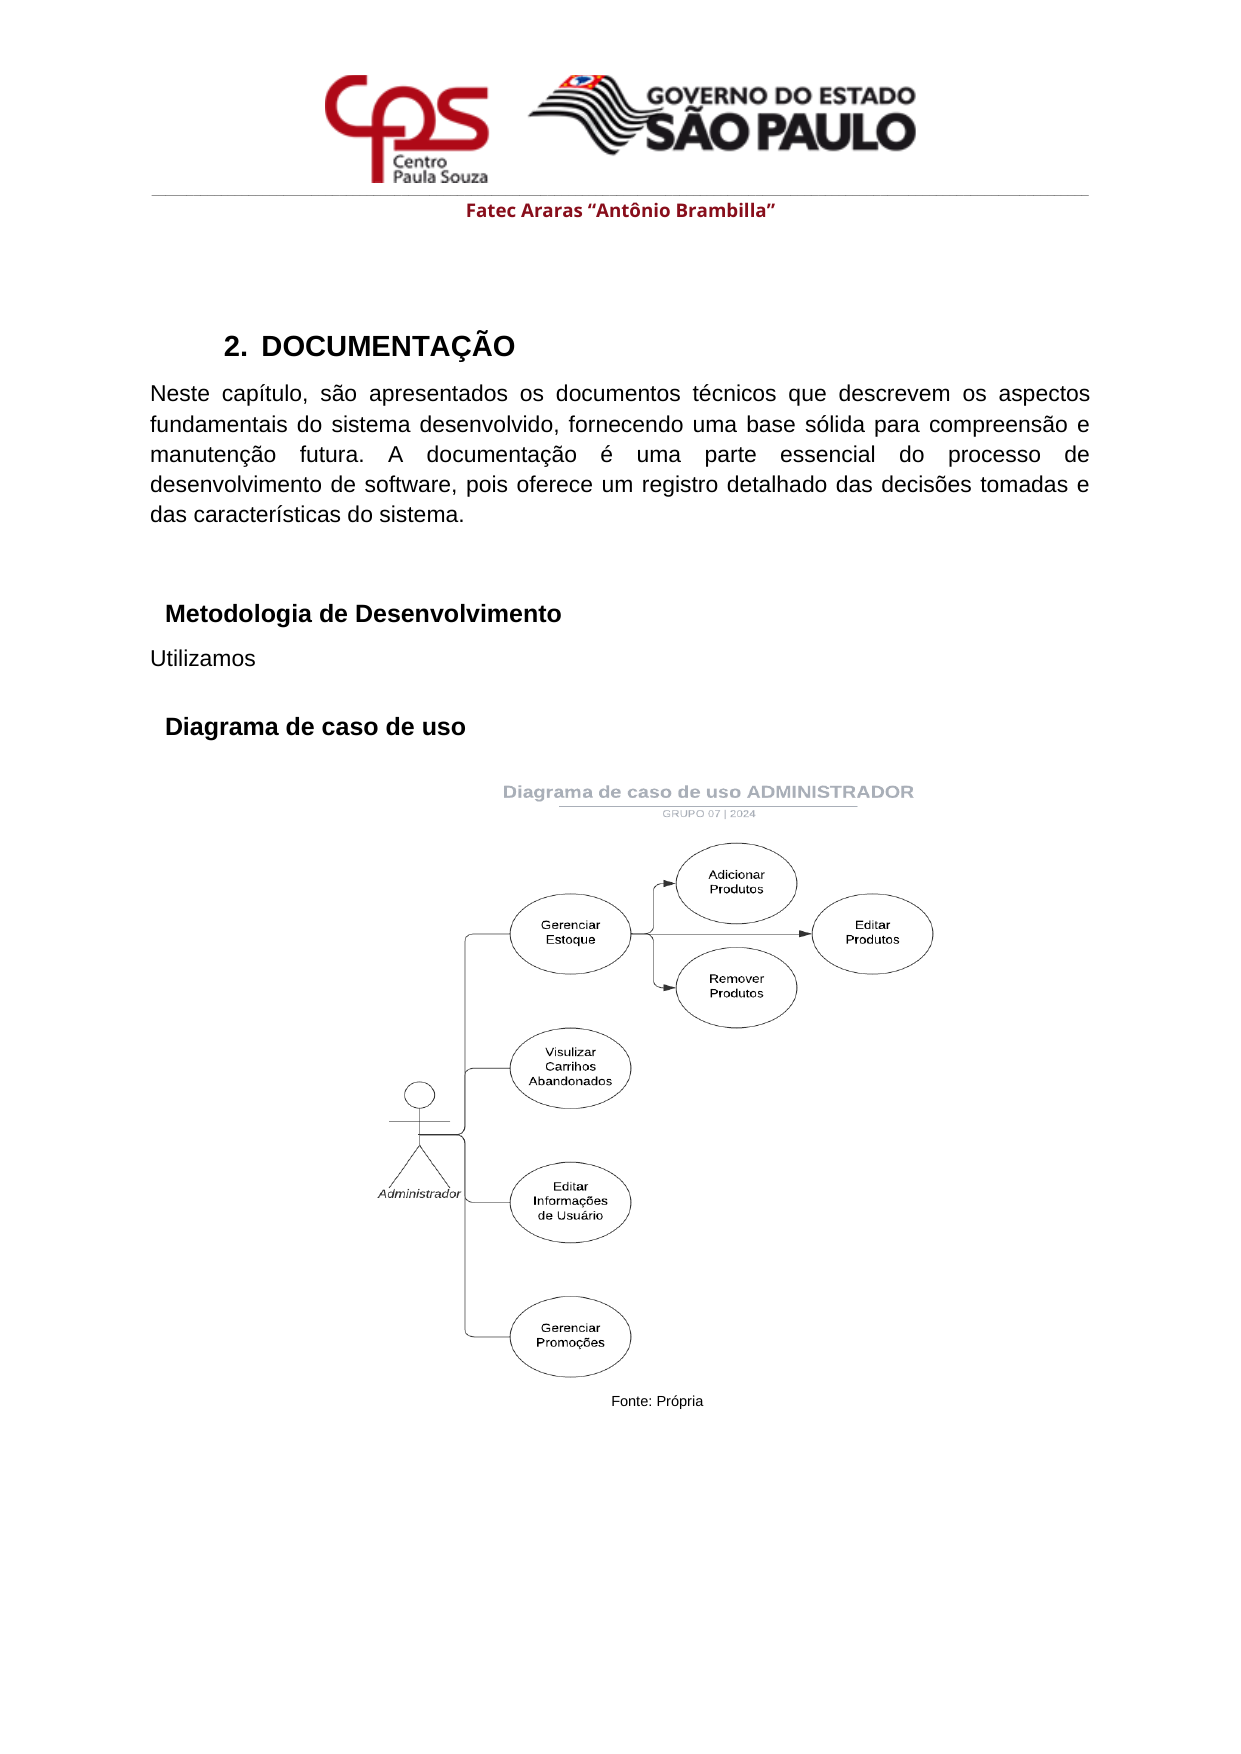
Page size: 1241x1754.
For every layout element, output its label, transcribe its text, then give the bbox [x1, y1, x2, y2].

subtitle Metodologia de Desenvolvimento [165, 599, 1091, 628]
text Utilizamos [150, 644, 1091, 671]
subtitle DOCUMENTAÇÃO [224, 329, 1091, 363]
text Neste capítulo, são apresentados os documentos técnicos que descrevem os aspectos fundamentais do sistema desenvolvido, fornecendo uma base sólida para compreensão e manutenção futura. A documentação é uma parte essencial do processo de desenvolvimento de software, pois oferece um registro detalhado das decisões tomadas e das características do sistema. [150, 380, 1091, 527]
subtitle Diagrama de caso de uso [165, 712, 1091, 741]
text Fonte: Própria [224, 1392, 1091, 1409]
